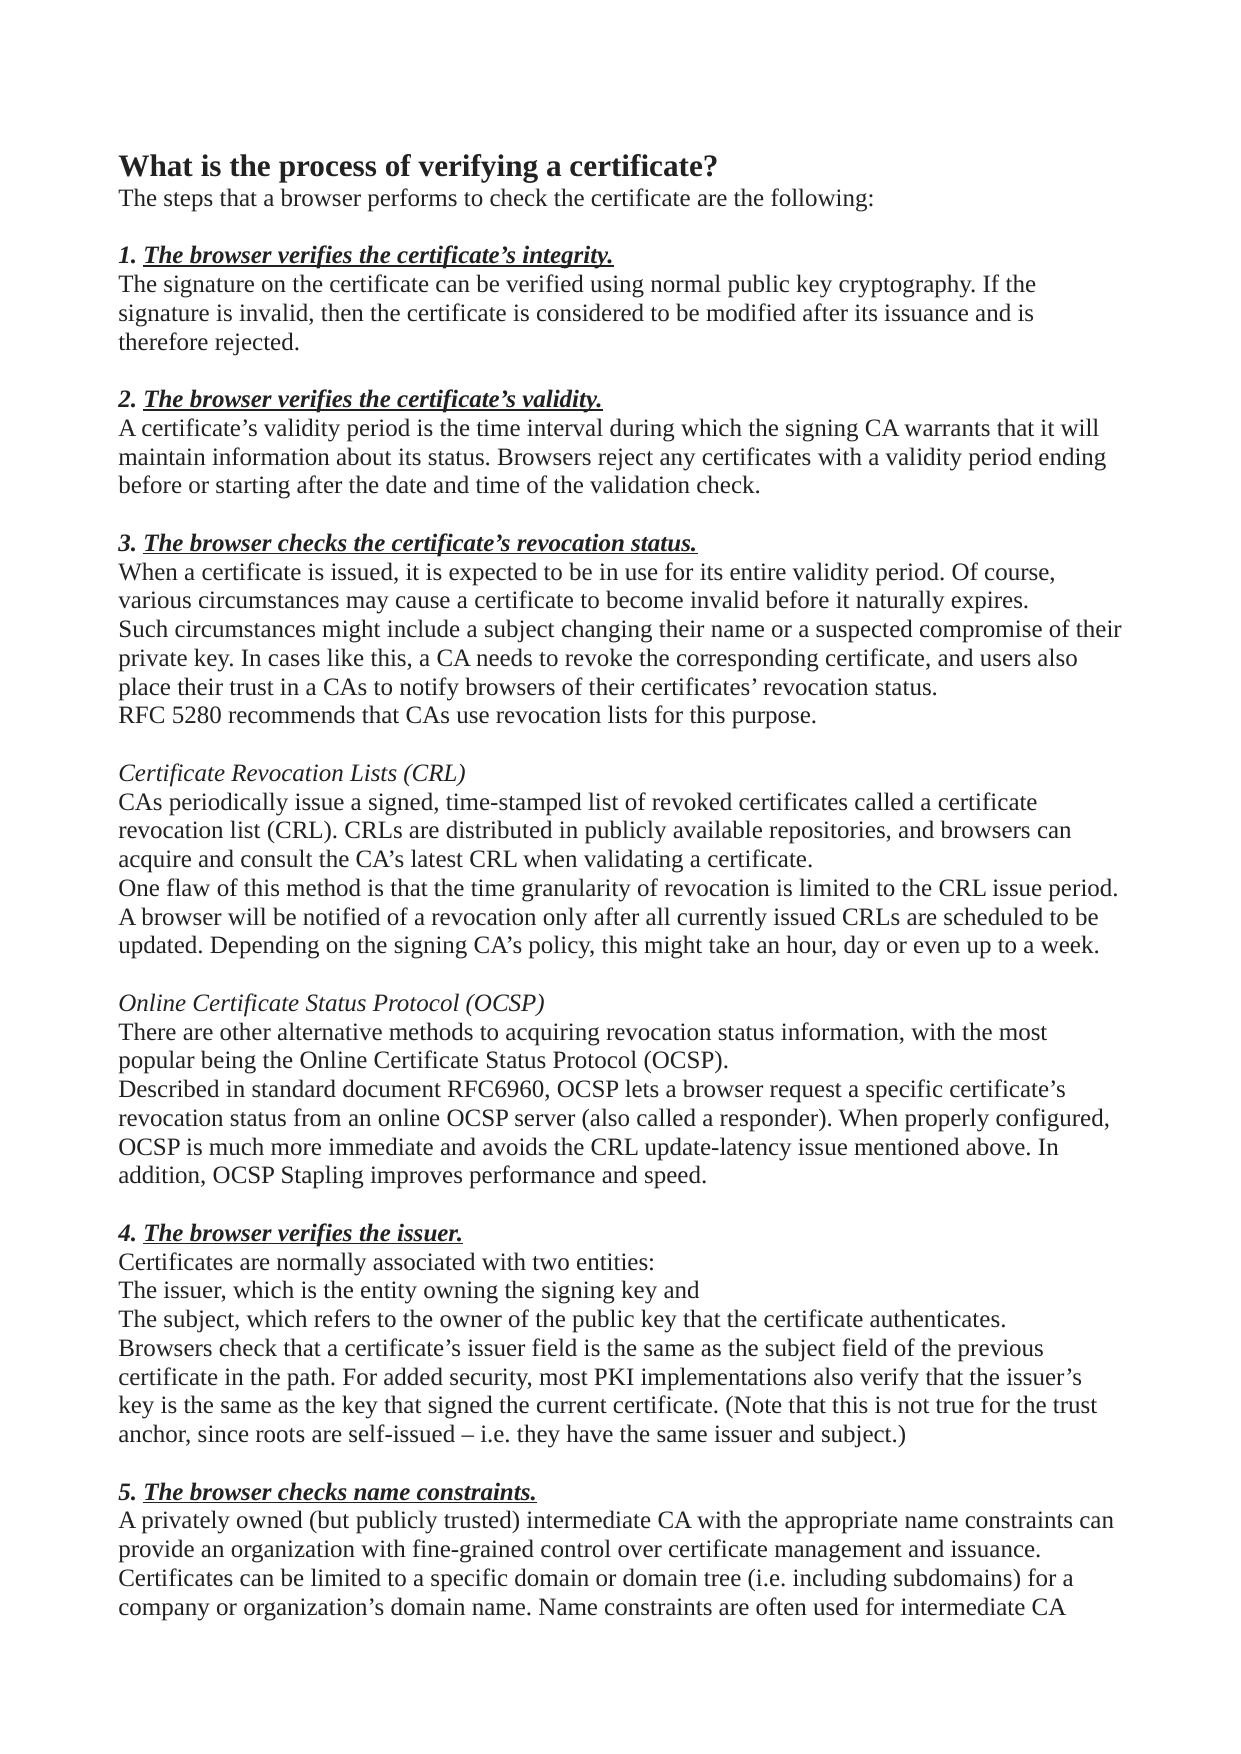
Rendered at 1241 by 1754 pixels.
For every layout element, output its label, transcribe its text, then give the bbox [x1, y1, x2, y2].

text Certificate Revocation Lists (CRL) [118, 758, 1122, 787]
text Online Certificate Status Protocol (OCSP) [118, 988, 1122, 1017]
text Browsers check that a certificate’s issuer field is the same as the subject field of the previous certificate in the path. For added security, most PKI implementations also verify that the issuer’s key is the same as the key that signed the current certificate. (Note that this is not true for the trust anchor, since roots are self-issued – i.e. they have the same issuer and subject.) [118, 1333, 1122, 1448]
text RFC 5280 recommends that CAs use revocation lists for this purpose. [118, 700, 1122, 729]
text The subject, which refers to the owner of the public key that the certificate authenticates. [118, 1304, 1122, 1333]
text The steps that a browser performs to check the certificate are the following: [118, 183, 1122, 212]
text When a certificate is issued, it is expected to be in use for its entire validity period. Of course, various circumstances may cause a certificate to become invalid before it naturally expires. [118, 557, 1122, 614]
text The issuer, which is the entity owning the signing key and [118, 1275, 1122, 1304]
text A certificate’s validity period is the time interval during which the signing CA warrants that it will maintain information about its status. Browsers reject any certificates with a validity period ending before or starting after the date and time of the validation check. [118, 413, 1122, 499]
text 3. The browser checks the certificate’s revocation status. [118, 528, 1122, 557]
text Certificates are normally associated with two entities: [118, 1247, 1122, 1275]
text Such circumstances might include a subject changing their name or a suspected compromise of their private key. In cases like this, a CA needs to revoke the corresponding certificate, and users also place their trust in a CAs to notify browsers of their certificates’ revocation status. [118, 614, 1122, 700]
text The signature on the certificate can be verified using normal public key cryptography. If the signature is invalid, then the certificate is considered to be modified after its issuance and is therefore rejected. [118, 269, 1122, 355]
text Described in standard document RFC6960, OCSP lets a browser request a specific certificate’s revocation status from an online OCSP server (also called a responder). When properly configured, OCSP is much more immediate and avoids the CRL update-latency issue mentioned above. In addition, OCSP Stapling improves performance and speed. [118, 1074, 1122, 1189]
text A privately owned (but publicly trusted) intermediate CA with the appropriate name constraints can provide an organization with fine-grained control over certificate management and issuance. Certificates can be limited to a specific domain or domain tree (i.e. including subdomains) for a company or organization’s domain name. Name constraints are often used for intermediate CA [118, 1505, 1122, 1620]
text 2. The browser verifies the certificate’s validity. [118, 384, 1122, 413]
text 4. The browser verifies the issuer. [118, 1218, 1122, 1247]
text 1. The browser verifies the certificate’s integrity. [118, 240, 1122, 269]
text CAs periodically issue a signed, time-stamped list of revoked certificates called a certificate revocation list (CRL). CRLs are distributed in publicly available repositories, and browsers can acquire and consult the CA’s latest CRL when validating a certificate. [118, 787, 1122, 873]
text What is the process of verifying a certificate? [118, 147, 1122, 183]
text 5. The browser checks name constraints. [118, 1477, 1122, 1505]
text There are other alternative methods to acquiring revocation status information, with the most popular being the Online Certificate Status Protocol (OCSP). [118, 1017, 1122, 1074]
text One flaw of this method is that the time granularity of revocation is limited to the CRL issue period. A browser will be notified of a revocation only after all currently issued CRLs are scheduled to be updated. Depending on the signing CA’s policy, this might take an hour, day or even up to a week. [118, 873, 1122, 959]
